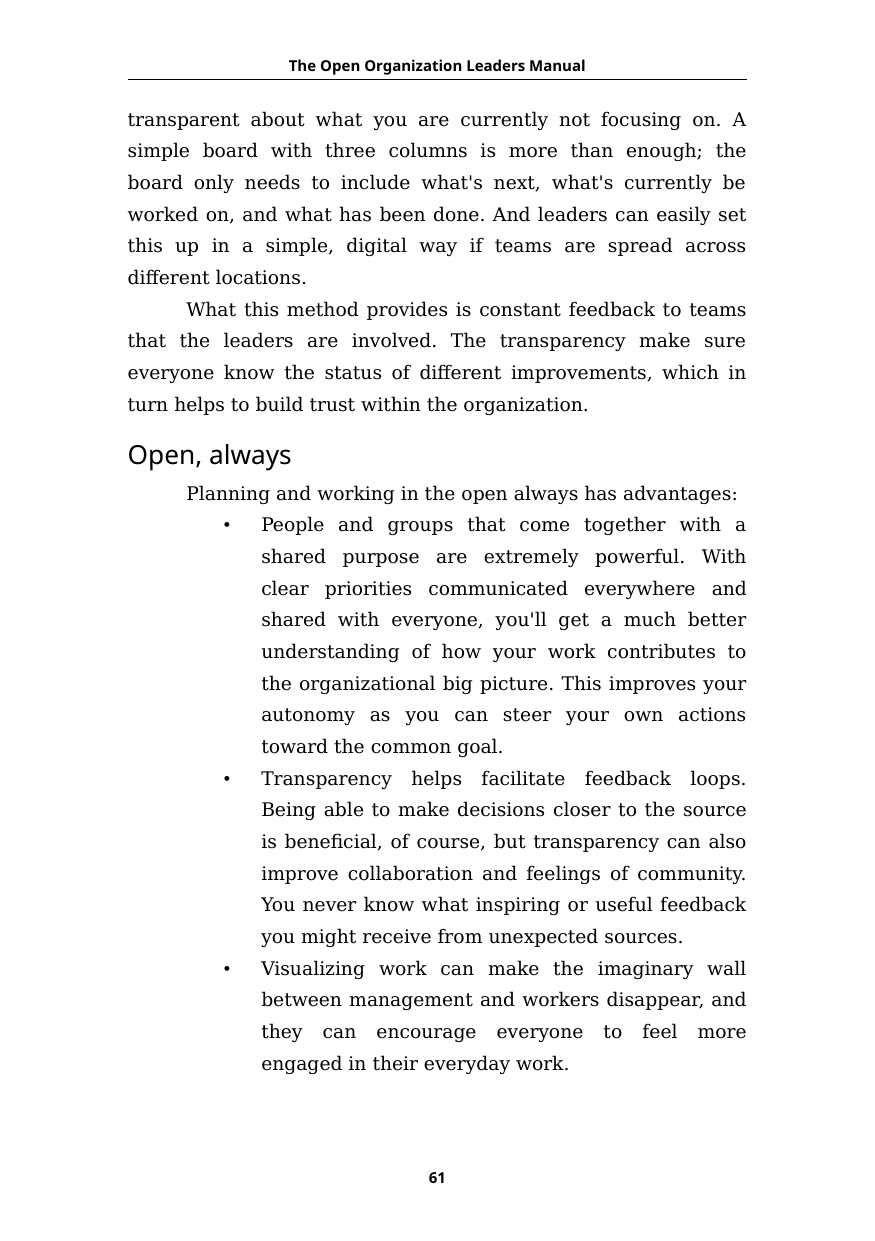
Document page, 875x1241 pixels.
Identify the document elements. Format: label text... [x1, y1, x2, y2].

subtitle Open, always [127, 440, 747, 471]
list Transparency helps facilitate feedback loops. Being able to make decisions closer to the source is beneficial, of course, but transparency can also improve collaboration and feelings of community. You never know what inspiring or useful feedback you might receive from unexpected sources. [223, 768, 747, 948]
text Planning and working in the open always has advantages: [127, 483, 747, 504]
list Visualizing work can make the imaginary wall between management and workers disappear, and they can encourage everyone to feel more engaged in their everyday work. [223, 958, 747, 1074]
text What this method provides is constant feedback to teams that the leaders are involved. The transparency make sure everyone know the status of different improvements, which in turn helps to build trust within the organization. [127, 299, 747, 416]
text transparent about what you are currently not focusing on. A simple board with three columns is more than enough; the board only needs to include what's next, what's currently be worked on, and what has been done. And leaders can easily set this up in a simple, digital way if teams are spread across different locations. [127, 109, 747, 289]
list People and groups that come together with a shared purpose are extremely powerful. With clear priorities communicated everywhere and shared with everyone, you'll get a much better understanding of how your work contributes to the organizational big picture. This improves your autonomy as you can steer your own actions toward the common goal. [223, 514, 747, 758]
